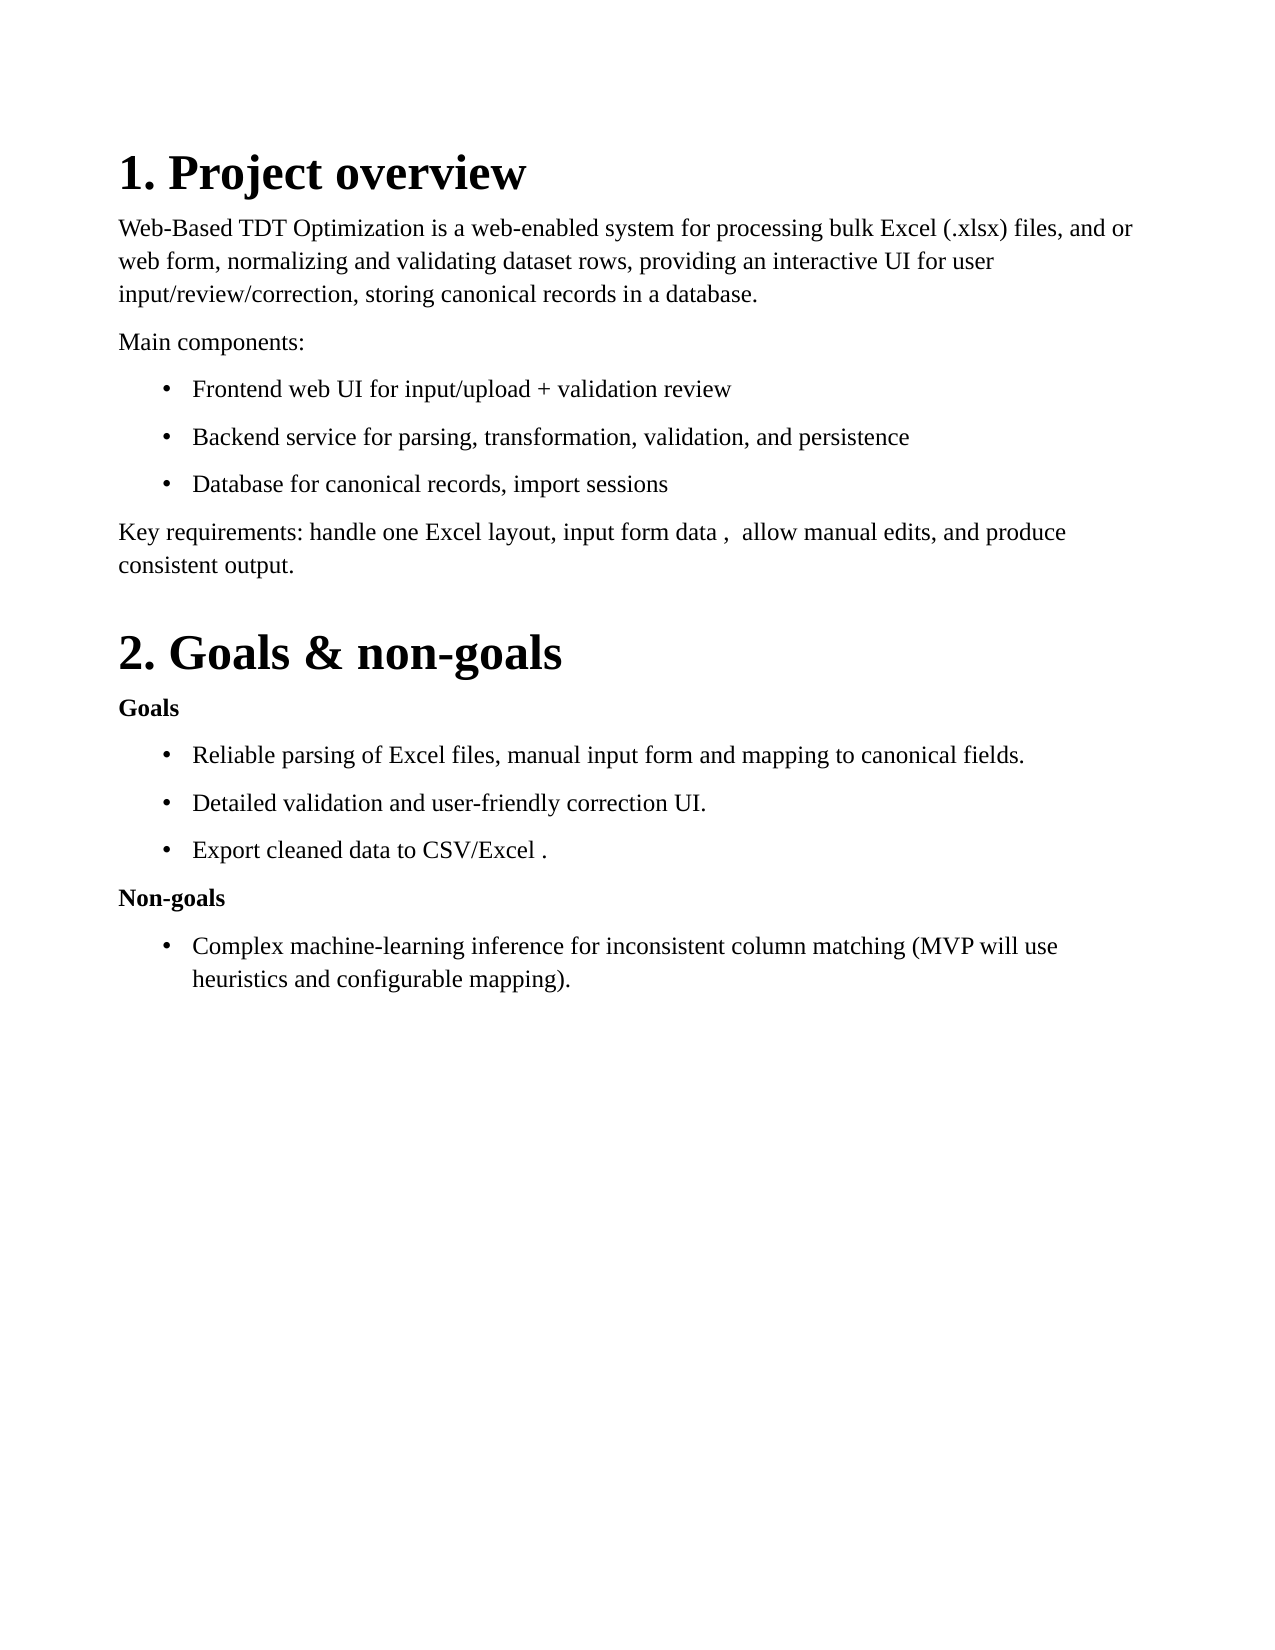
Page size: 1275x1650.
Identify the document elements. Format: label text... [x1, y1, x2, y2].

text Key requirements: handle one Excel layout, input form data , allow manual edits, and produce consistent output. [118, 517, 1157, 579]
subtitle 2. Goals & non-goals [118, 623, 1157, 680]
text Goals [118, 693, 1157, 722]
list Complex machine-learning inference for inconsistent column matching (MVP will use heuristics and configurable mapping). [162, 931, 1157, 993]
text Web-Based TDT Optimization is a web-enabled system for processing bulk Excel (.xlsx) files, and or web form, normalizing and validating dataset rows, providing an interactive UI for user input/review/correction, storing canonical records in a database. [118, 213, 1157, 308]
list Reliable parsing of Excel files, manual input form and mapping to canonical fields. [162, 740, 1157, 769]
list Export cleaned data to CSV/Excel . [162, 836, 1157, 864]
list Frontend web UI for input/upload + validation review [162, 374, 1157, 403]
list Database for canonical records, import sessions [162, 469, 1157, 498]
text Non-goals [118, 883, 1157, 912]
text Main components: [118, 327, 1157, 356]
list Backend service for parsing, transformation, validation, and persistence [162, 422, 1157, 451]
list Detailed validation and user-friendly correction UI. [162, 788, 1157, 817]
subtitle 1. Project overview [118, 143, 1157, 201]
